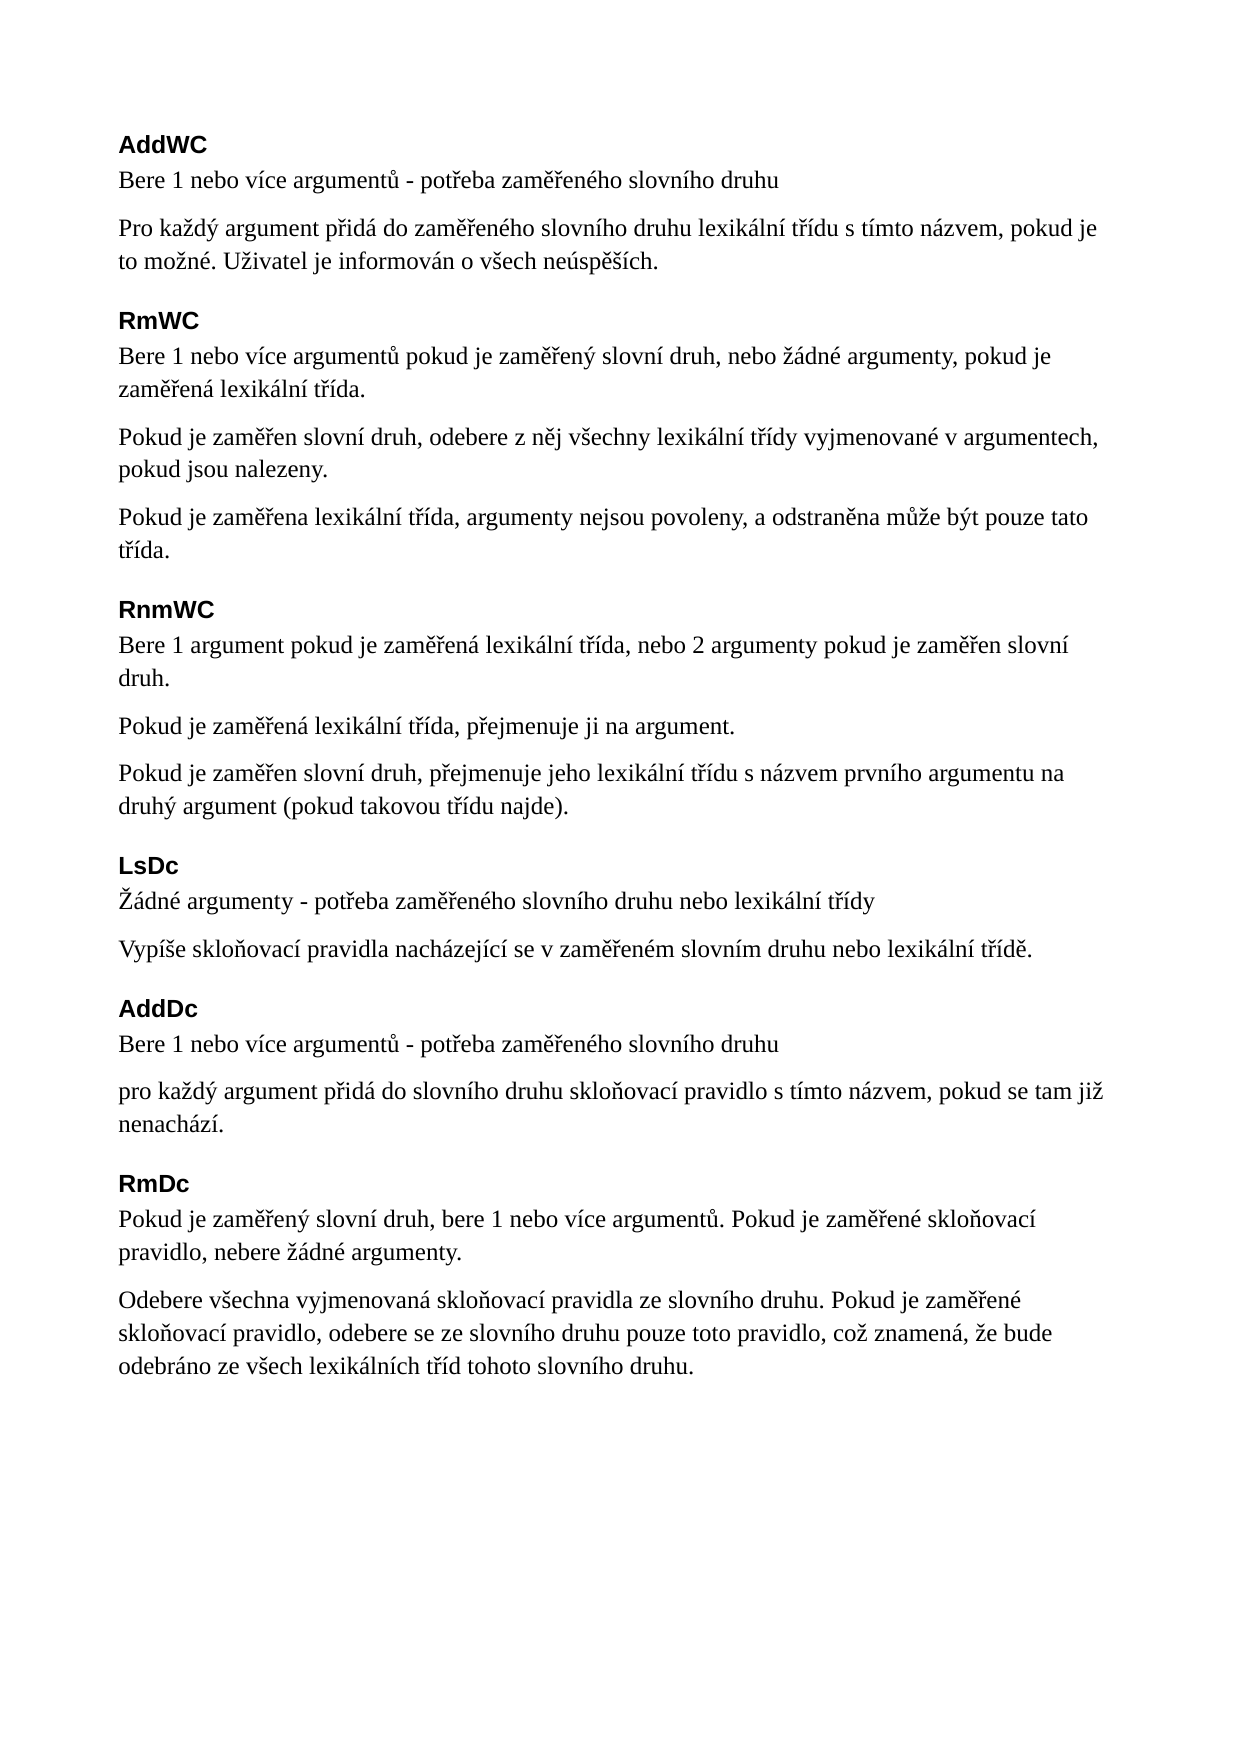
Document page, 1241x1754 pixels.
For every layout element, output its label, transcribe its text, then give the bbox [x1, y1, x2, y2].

subtitle RnmWC [118, 595, 1122, 624]
text Žádné argumenty - potřeba zaměřeného slovního druhu nebo lexikální třídy [118, 886, 1122, 915]
text Bere 1 nebo více argumentů - potřeba zaměřeného slovního druhu [118, 165, 1122, 194]
text Pokud je zaměřená lexikální třída, přejmenuje ji na argument. [118, 711, 1122, 739]
text Pokud je zaměřen slovní druh, odebere z něj všechny lexikální třídy vyjmenované v argumentech, pokud jsou nalezeny. [118, 422, 1122, 483]
text Bere 1 nebo více argumentů pokud je zaměřený slovní druh, nebo žádné argumenty, pokud je zaměřená lexikální třída. [118, 341, 1122, 403]
subtitle AddWC [118, 131, 1122, 159]
subtitle AddDc [118, 994, 1122, 1022]
text pro každý argument přidá do slovního druhu skloňovací pravidlo s tímto názvem, pokud se tam již nenachází. [118, 1076, 1122, 1138]
text Pro každý argument přidá do zaměřeného slovního druhu lexikální třídu s tímto názvem, pokud je to možné. Uživatel je informován o všech neúspěších. [118, 213, 1122, 275]
text Pokud je zaměřen slovní druh, přejmenuje jeho lexikální třídu s názvem prvního argumentu na druhý argument (pokud takovou třídu najde). [118, 758, 1122, 820]
subtitle RmDc [118, 1169, 1122, 1198]
text Odebere všechna vyjmenovaná skloňovací pravidla ze slovního druhu. Pokud je zaměřené skloňovací pravidlo, odebere se ze slovního druhu pouze toto pravidlo, což znamená, že bude odebráno ze všech lexikálních tříd tohoto slovního druhu. [118, 1285, 1122, 1380]
text Pokud je zaměřený slovní druh, bere 1 nebo více argumentů. Pokud je zaměřené skloňovací pravidlo, nebere žádné argumenty. [118, 1204, 1122, 1266]
text Pokud je zaměřena lexikální třída, argumenty nejsou povoleny, a odstraněna může být pouze tato třída. [118, 502, 1122, 564]
subtitle RmWC [118, 306, 1122, 335]
text Bere 1 argument pokud je zaměřená lexikální třída, nebo 2 argumenty pokud je zaměřen slovní druh. [118, 630, 1122, 692]
text Vypíše skloňovací pravidla nacházející se v zaměřeném slovním druhu nebo lexikální třídě. [118, 934, 1122, 963]
text Bere 1 nebo více argumentů - potřeba zaměřeného slovního druhu [118, 1029, 1122, 1057]
subtitle LsDc [118, 851, 1122, 880]
